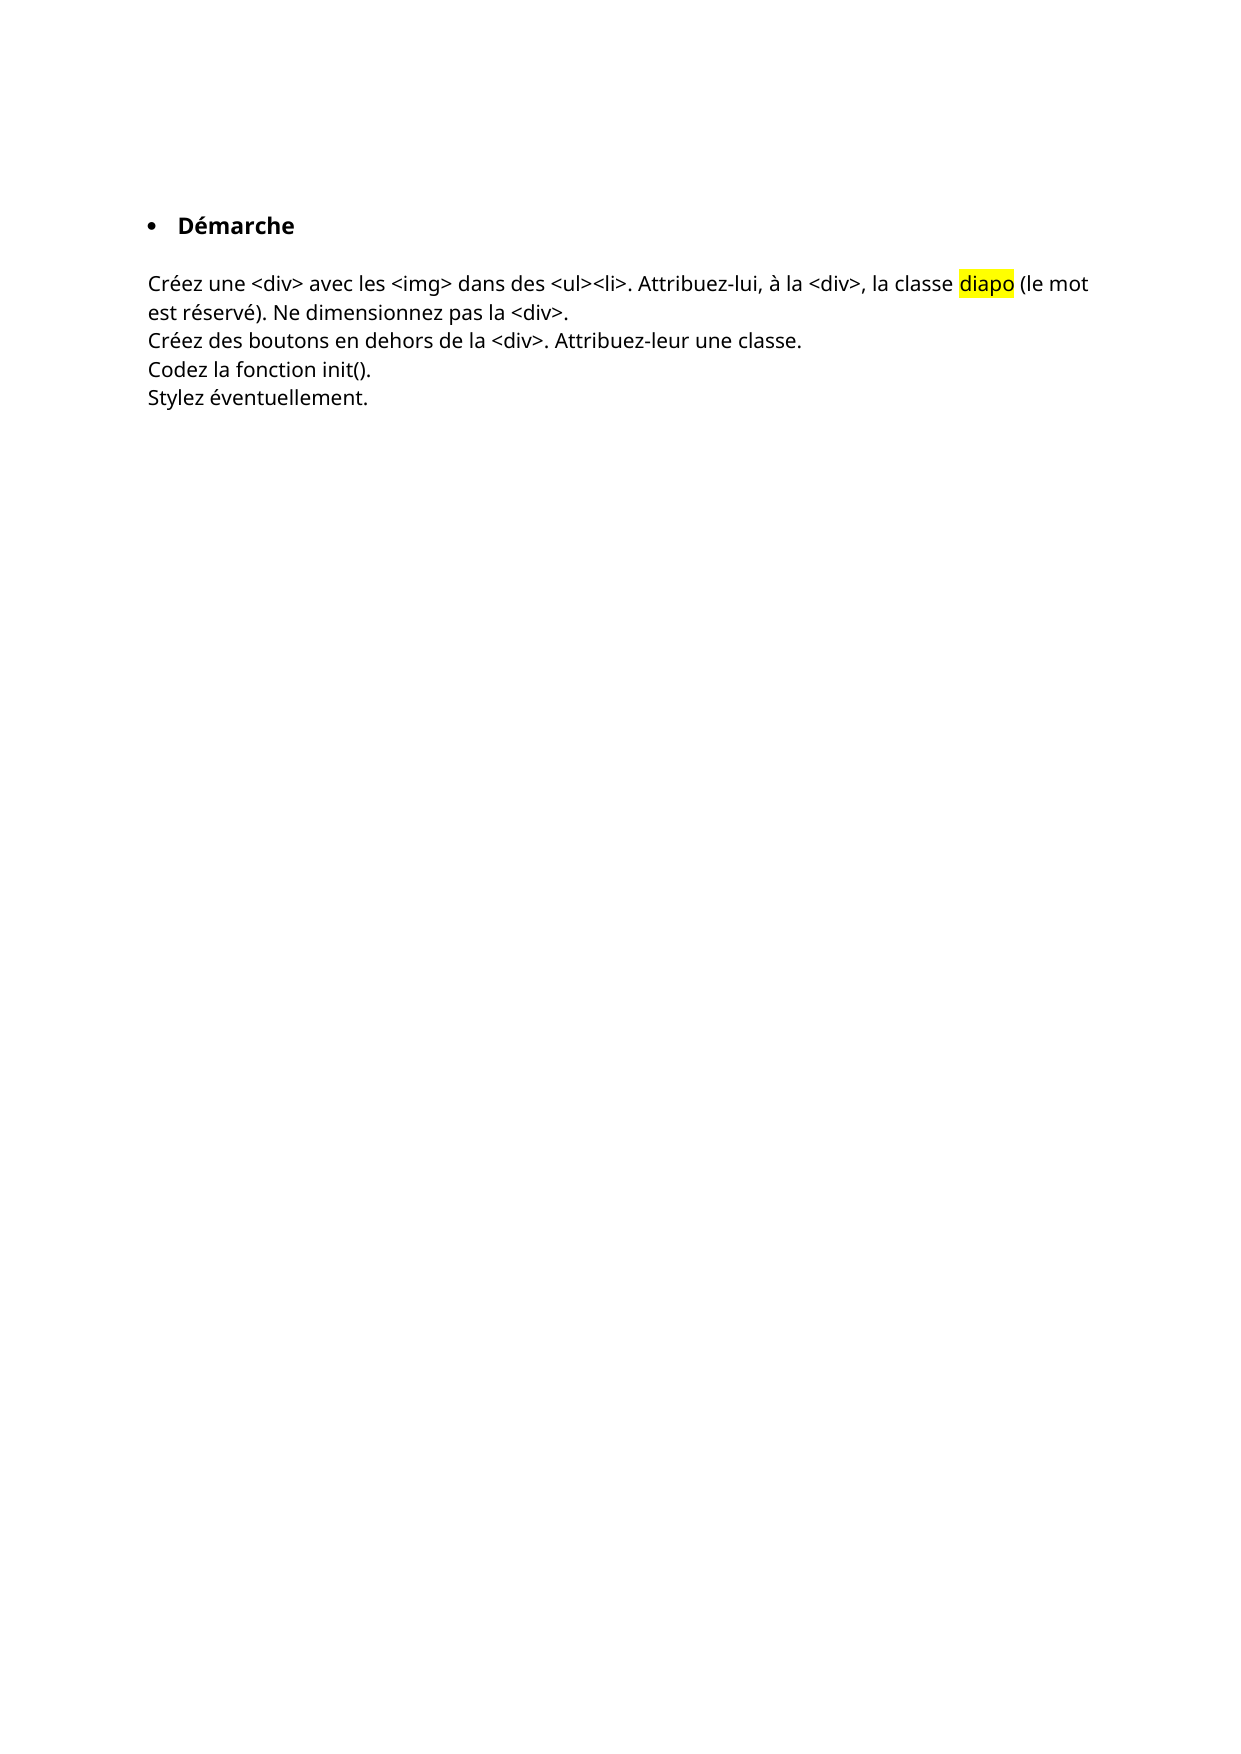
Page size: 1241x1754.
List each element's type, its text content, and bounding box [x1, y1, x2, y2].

list Démarche [148, 210, 1092, 241]
text Stylez éventuellement. [148, 383, 1092, 412]
text Codez la fonction init(). [148, 355, 1092, 383]
text Créez une <div> avec les <img> dans des <ul><li>. Attribuez-lui, à la <div>, la classe diapo (le mot est réservé). Ne dimensionnez pas la <div>. [148, 269, 1092, 326]
text Créez des boutons en dehors de la <div>. Attribuez-leur une classe. [148, 326, 1092, 355]
